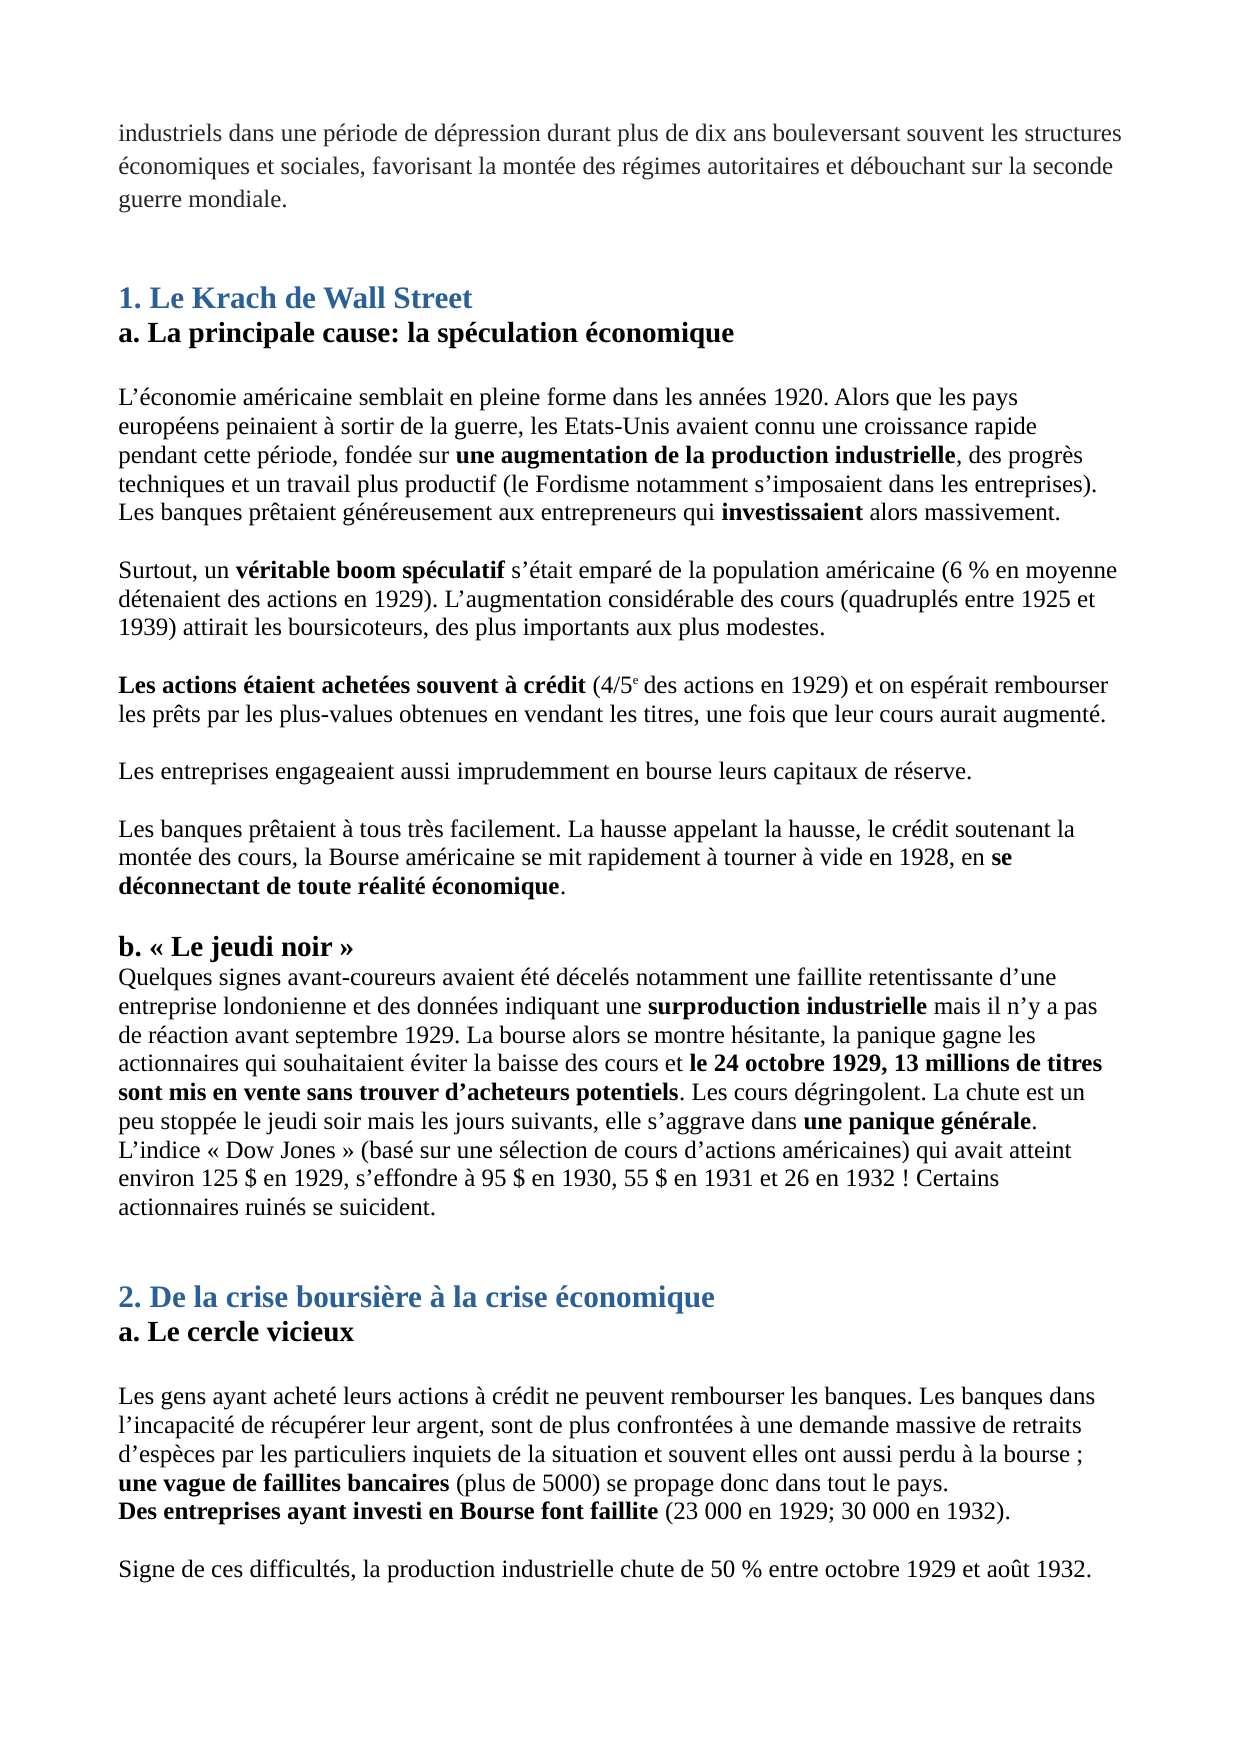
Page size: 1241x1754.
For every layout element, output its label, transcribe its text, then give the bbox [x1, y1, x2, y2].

text industriels dans une période de dépression durant plus de dix ans bouleversant souvent les structures économiques et sociales, favorisant la montée des régimes autoritaires et débouchant sur la seconde guerre mondiale. [118, 118, 1122, 213]
text Les gens ayant acheté leurs actions à crédit ne peuvent rembourser les banques. Les banques dans l’incapacité de récupérer leur argent, sont de plus confrontées à une demande massive de retraits d’espèces par les particuliers inquiets de la situation et souvent elles ont aussi perdu à la bourse ; une vague de faillites bancaires (plus de 5000) se propage donc dans tout le pays. Des entreprises ayant investi en Bourse font faillite (23 000 en 1929; 30 000 en 1932). Signe de ces difficultés, la production industrielle chute de 50 % entre octobre 1929 et août 1932. [118, 1381, 1122, 1583]
text L’économie américaine semblait en pleine forme dans les années 1920. Alors que les pays européens peinaient à sortir de la guerre, les Etats-Unis avaient connu une croissance rapide pendant cette période, fondée sur une augmentation de la production industrielle, des progrès techniques et un travail plus productif (le Fordisme notamment s’imposaient dans les entreprises). Les banques prêtaient généreusement aux entrepreneurs qui investissaient alors massivement. [118, 382, 1122, 526]
text a. La principale cause: la spéculation économique [118, 315, 1122, 349]
text a. Le cercle vicieux [118, 1314, 1122, 1348]
text Quelques signes avant-coureurs avaient été décelés notamment une faillite retentissante d’une entreprise londonienne et des données indiquant une surproduction industrielle mais il n’y a pas de réaction avant septembre 1929. La bourse alors se montre hésitante, la panique gagne les actionnaires qui souhaitaient éviter la baisse des cours et le 24 octobre 1929, 13 millions de titres sont mis en vente sans trouver d’acheteurs potentiels. Les cours dégringolent. La chute est un peu stoppée le jeudi soir mais les jours suivants, elle s’aggrave dans une panique générale. L’indice « Dow Jones » (basé sur une sélection de cours d’actions américaines) qui avait atteint environ 125 $ en 1929, s’effondre à 95 $ en 1930, 55 $ en 1931 et 26 en 1932 ! Certains actionnaires ruinés se suicident. [118, 962, 1122, 1221]
text Surtout, un véritable boom spéculatif s’était emparé de la population américaine (6 % en moyenne détenaient des actions en 1929). L’augmentation considérable des cours (quadruplés entre 1925 et 1939) attirait les boursicoteurs, des plus importants aux plus modestes. Les actions étaient achetées souvent à crédit (4/5e des actions en 1929) et on espérait rembourser les prêts par les plus-values obtenues en vendant les titres, une fois que leur cours aurait augmenté. Les entreprises engageaient aussi imprudemment en bourse leurs capitaux de réserve. Les banques prêtaient à tous très facilement. La hausse appelant la hausse, le crédit soutenant la montée des cours, la Bourse américaine se mit rapidement à tourner à vide en 1928, en se déconnectant de toute réalité économique. [118, 526, 1122, 900]
text 1. Le Krach de Wall Street [118, 279, 1122, 315]
text b. « Le jeudi noir » [118, 929, 1122, 962]
text 2. De la crise boursière à la crise économique [118, 1278, 1122, 1314]
